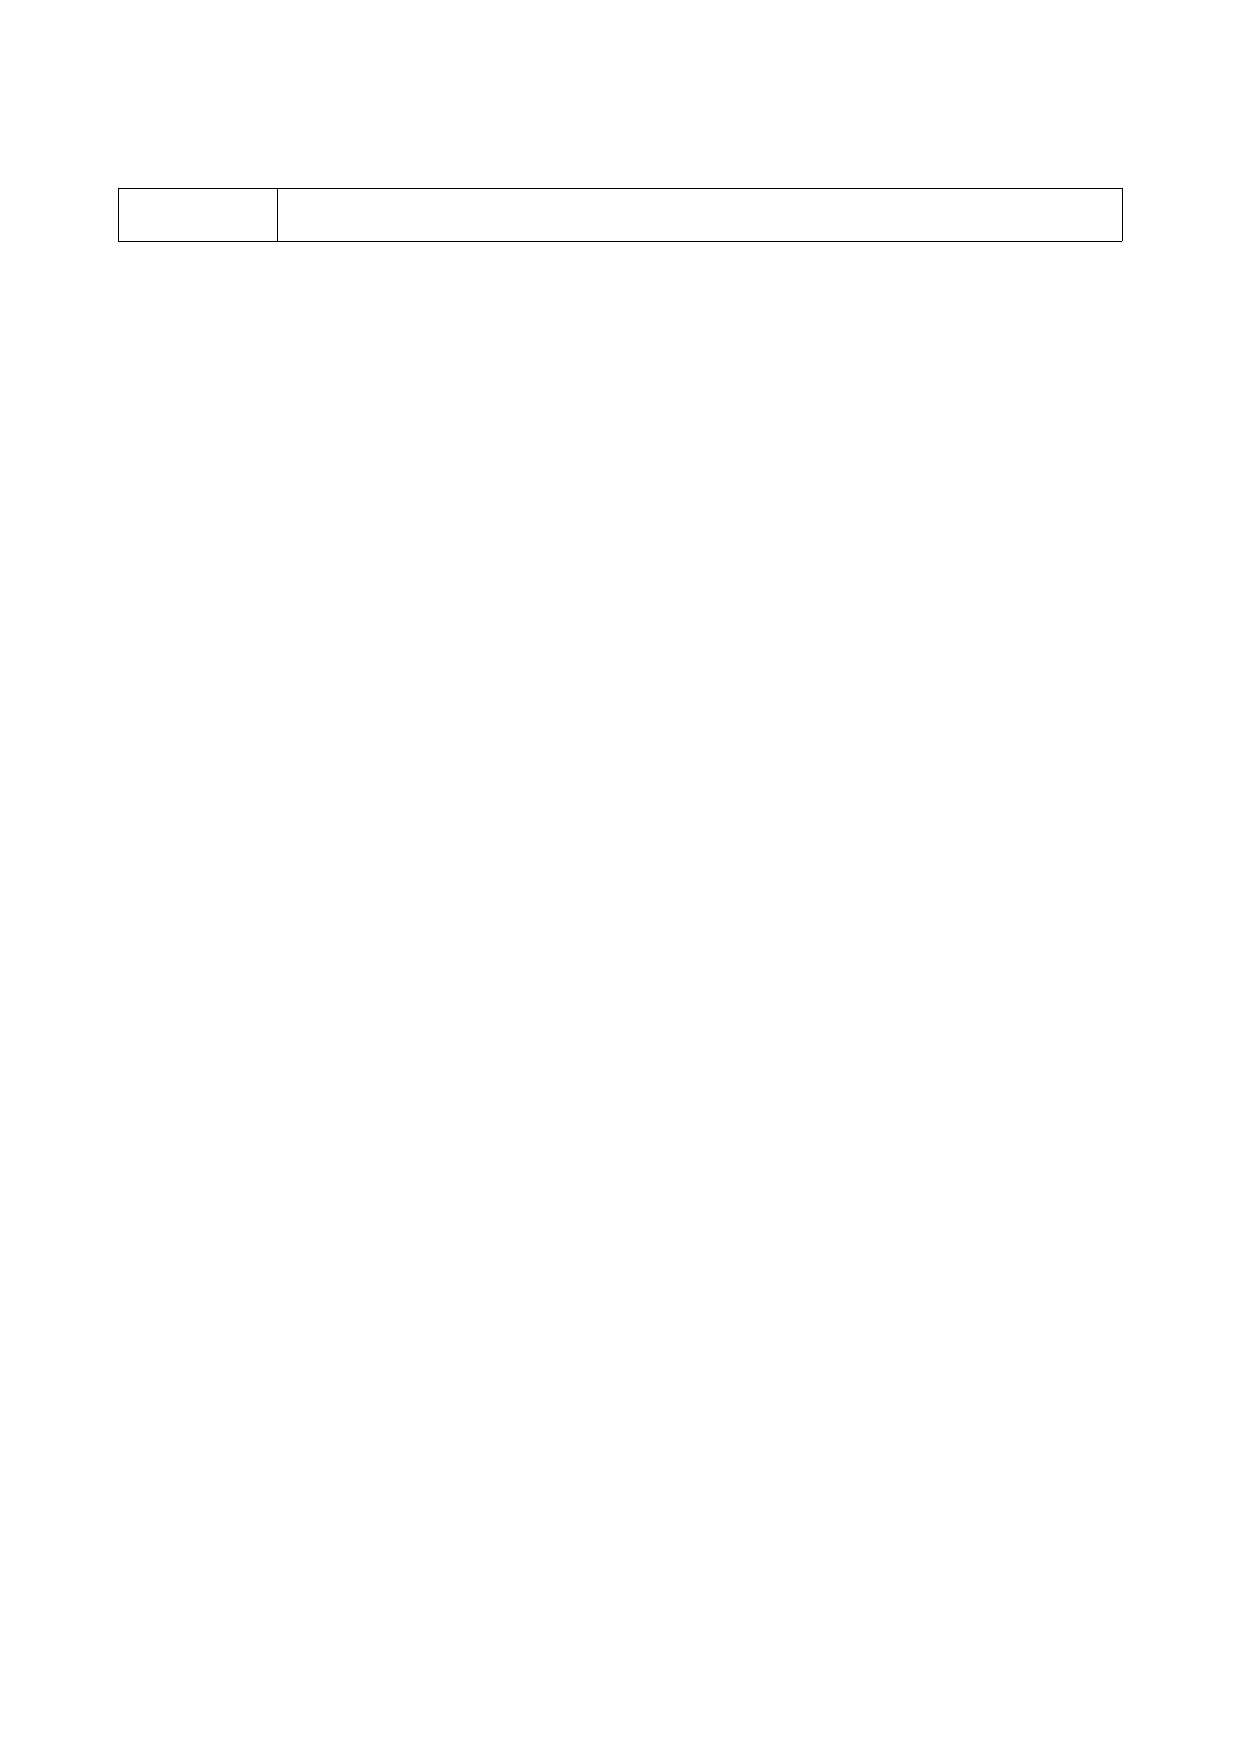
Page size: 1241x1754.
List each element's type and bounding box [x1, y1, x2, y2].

table_cell [119, 189, 277, 241]
table_cell [278, 189, 1122, 241]
